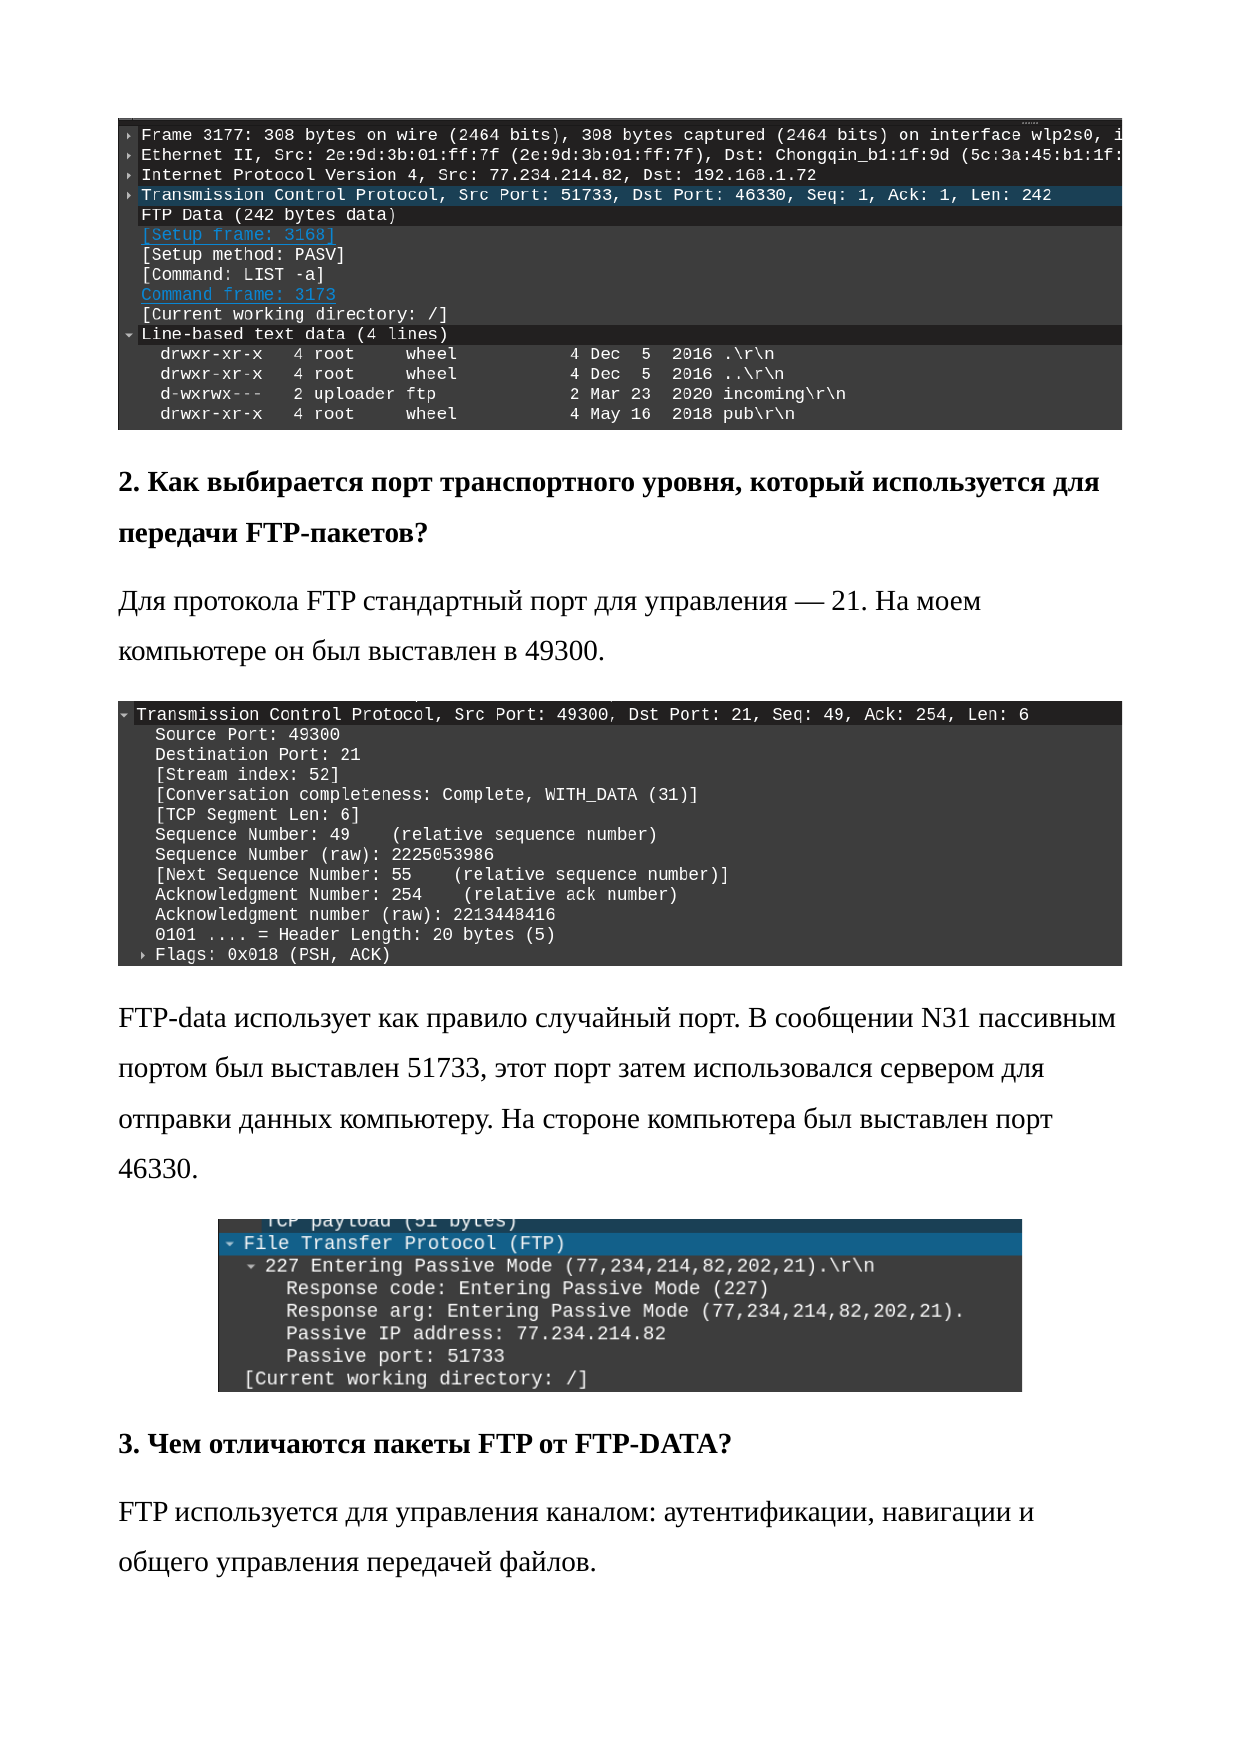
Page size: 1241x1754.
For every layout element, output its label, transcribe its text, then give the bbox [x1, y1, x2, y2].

picture [118, 118, 1123, 430]
text Для протокола FTP стандартный порт для управления — 21. На моем компьютере он был выставлен в 49300. [118, 583, 1122, 667]
text 3. Чем отличаются пакеты FTP от FTP-DATA? [118, 1426, 1122, 1459]
text FTP используется для управления каналом: аутентификации, навигации и общего управления передачей файлов. [118, 1494, 1122, 1578]
picture [118, 701, 1123, 966]
text FTP-data использует как правило случайный порт. В сообщении N31 пассивным портом был выставлен 51733, этот порт затем использовался сервером для отправки данных компьютеру. На стороне компьютера был выставлен порт 46330. [118, 1000, 1122, 1185]
text 2. Как выбирается порт транспортного уровня, который используется для передачи FTP-пакетов? [118, 464, 1122, 548]
picture [218, 1219, 1023, 1392]
